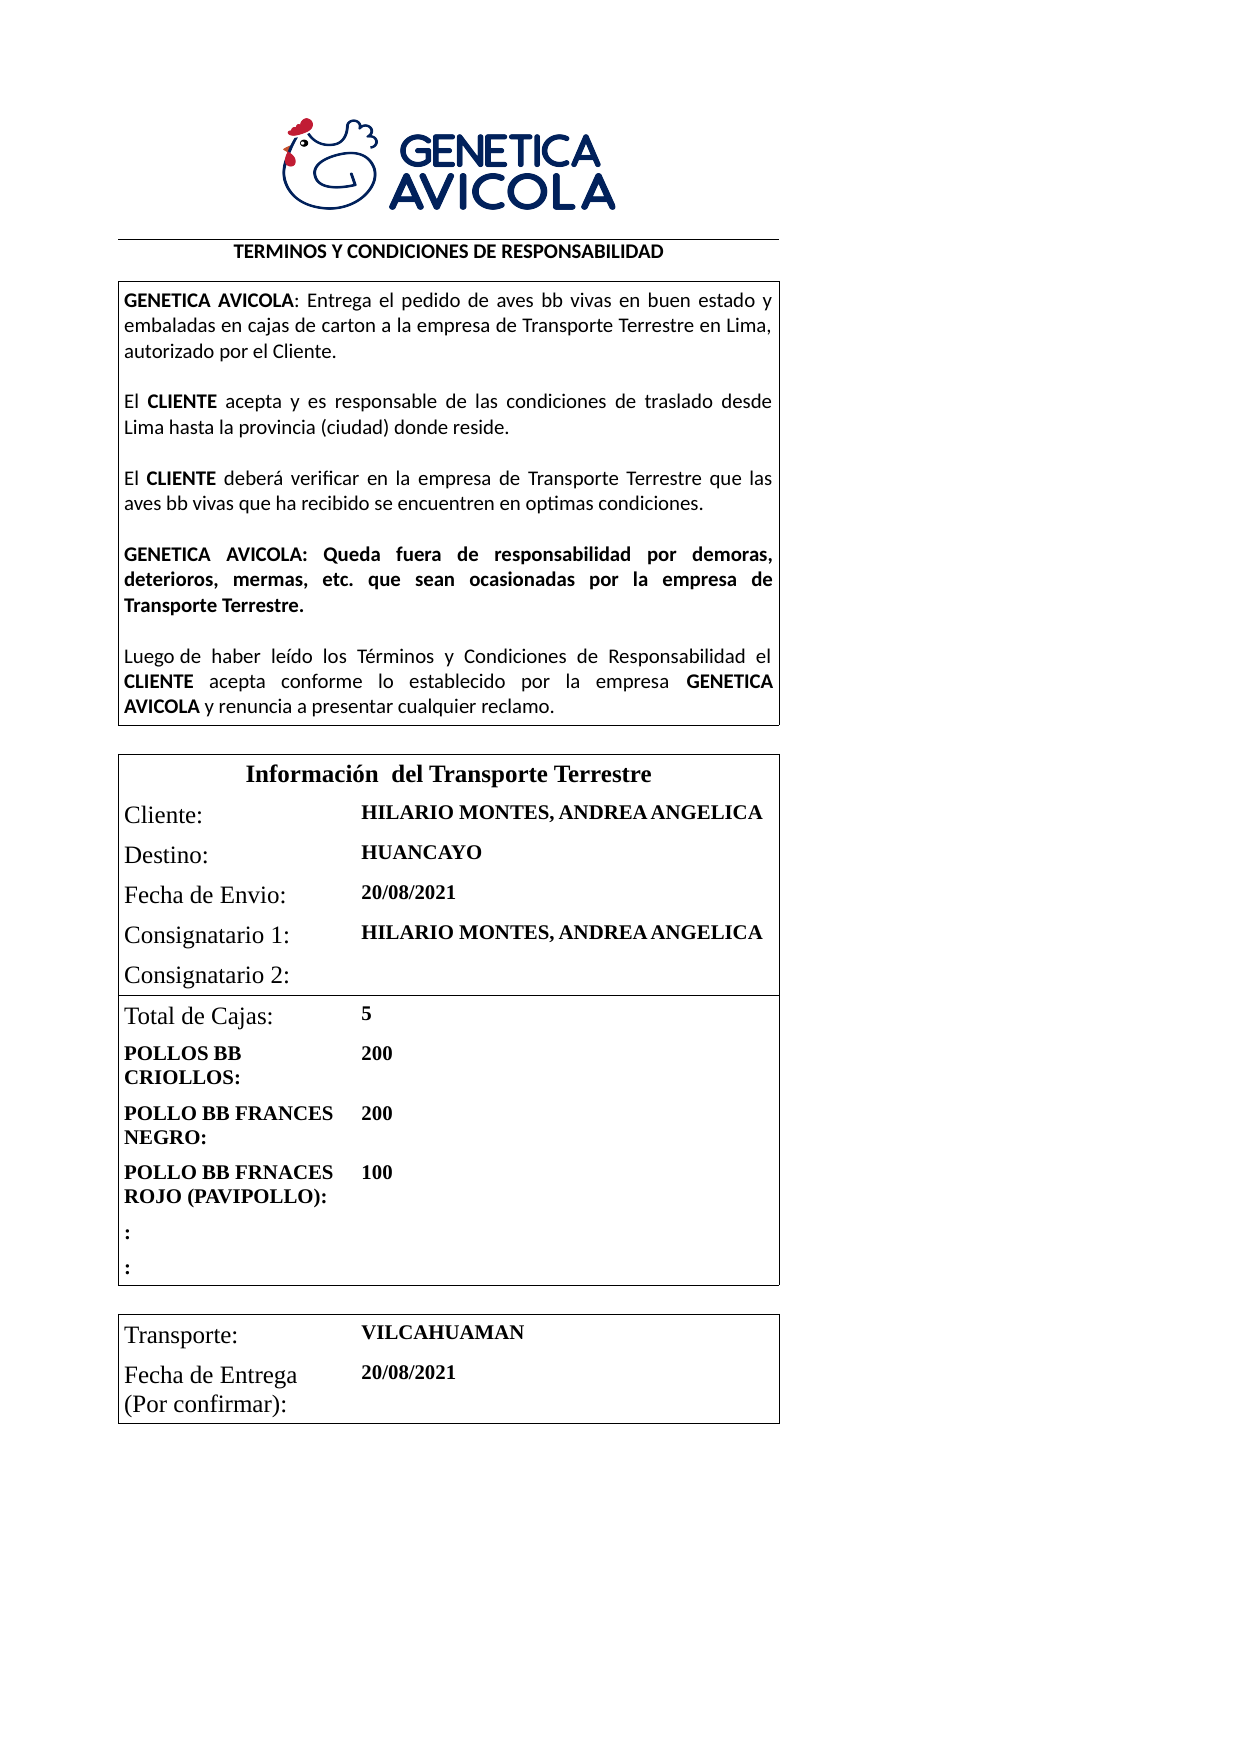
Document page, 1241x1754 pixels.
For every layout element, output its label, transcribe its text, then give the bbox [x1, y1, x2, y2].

table_cell 20/08/2021 [356, 1354, 779, 1423]
table_header Información del Transporte Terrestre [119, 755, 779, 794]
table_cell POLLO BB FRANCES NEGRO: [119, 1095, 356, 1154]
table_cell HUANCAYO [356, 834, 779, 874]
table_cell VILCAHUAMAN [356, 1315, 779, 1354]
table_cell Transporte: [119, 1315, 356, 1354]
table_cell GENETICA AVICOLA: Entrega el pedido de aves bb vivas en buen estado y embaladas en cajas de carton a la empresa de Transporte Terrestre en Lima, autorizado por el Cliente. El CLIENTE acepta y es responsable de las condiciones de traslado desde Lima hasta la provincia (ciudad) donde reside. El CLIENTE deberá verificar en la empresa de Transporte Terrestre que las aves bb vivas que ha recibido se encuentren en optimas condiciones. GENETICA AVICOLA: Queda fuera de responsabilidad por demoras, deterioros, mermas, etc. que sean ocasionadas por la empresa de Transporte Terrestre. Luego de haber leído los Términos y Condiciones de Responsabilidad el CLIENTE acepta conforme lo establecido por la empresa GENETICA AVICOLA y renuncia a presentar cualquier reclamo. [119, 282, 779, 725]
table_cell : [119, 1250, 356, 1285]
table_cell [356, 1250, 779, 1285]
table_cell Cliente: [119, 794, 356, 834]
table_cell [356, 955, 779, 995]
table_cell Consignatario 1: [119, 915, 356, 955]
table_cell HILARIO MONTES, ANDREA ANGELICA [356, 794, 779, 834]
table_cell Destino: [119, 834, 356, 874]
table_cell 100 [356, 1155, 779, 1214]
table_header TERMINOS Y CONDICIONES DE RESPONSABILIDAD [118, 240, 779, 281]
table_cell 5 [356, 996, 779, 1035]
table_cell [118, 1286, 356, 1314]
table_cell Fecha de Envio: [119, 874, 356, 914]
table_cell : [119, 1214, 356, 1249]
table_cell POLLOS BB CRIOLLOS: [119, 1035, 356, 1095]
table_cell Consignatario 2: [119, 955, 356, 995]
table_cell [356, 1286, 779, 1314]
picture [282, 118, 616, 210]
table_cell [356, 1214, 779, 1249]
table_cell HILARIO MONTES, ANDREA ANGELICA [356, 915, 779, 955]
table_cell Total de Cajas: [119, 996, 356, 1035]
table_cell 200 [356, 1035, 779, 1095]
table_cell POLLO BB FRNACES ROJO (PAVIPOLLO): [119, 1155, 356, 1214]
table_cell Fecha de Entrega (Por confirmar): [119, 1354, 356, 1423]
table_cell 200 [356, 1095, 779, 1154]
table_cell 20/08/2021 [356, 874, 779, 914]
